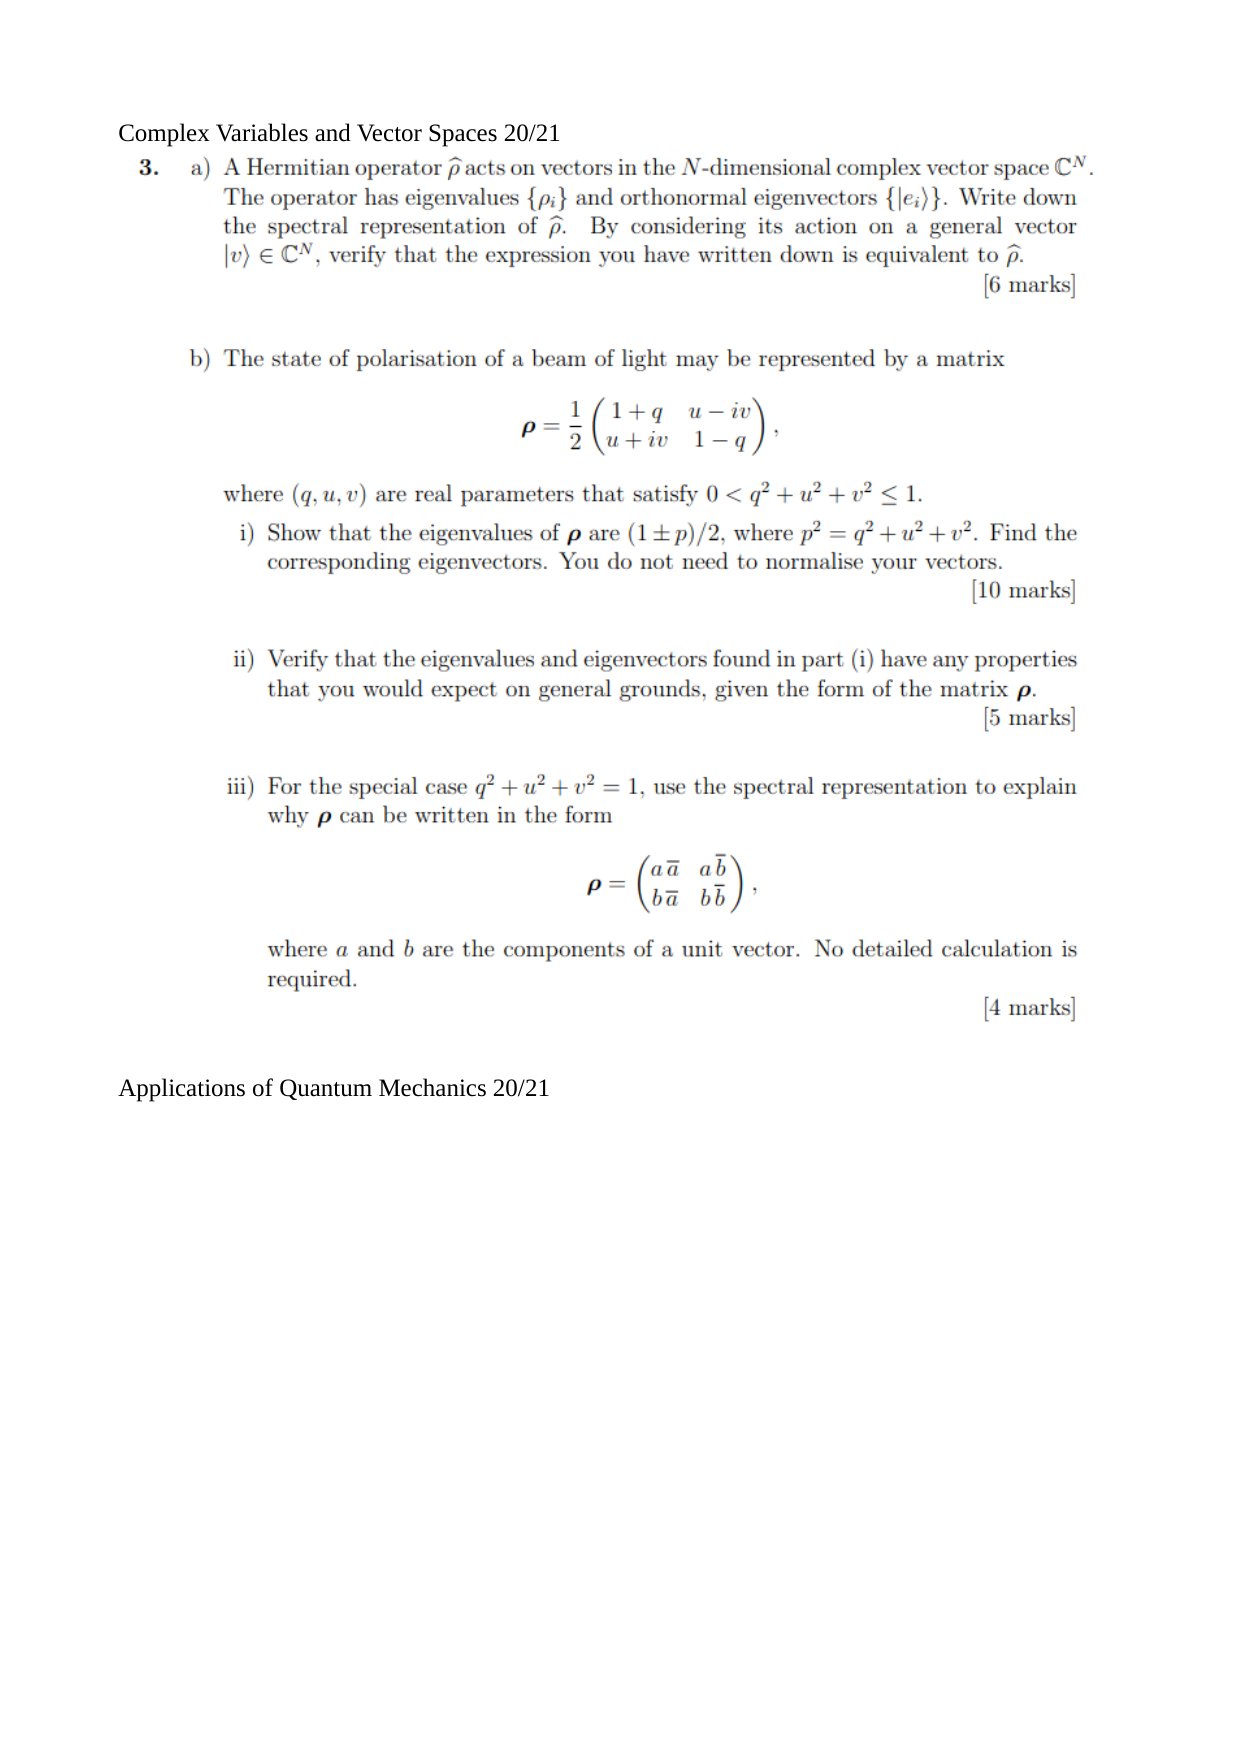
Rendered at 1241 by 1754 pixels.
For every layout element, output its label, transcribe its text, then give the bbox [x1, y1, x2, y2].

picture [118, 149, 1123, 1045]
text Complex Variables and Vector Spaces 20/21 [118, 118, 1122, 147]
text Applications of Quantum Mechanics 20/21 [118, 1073, 1122, 1102]
